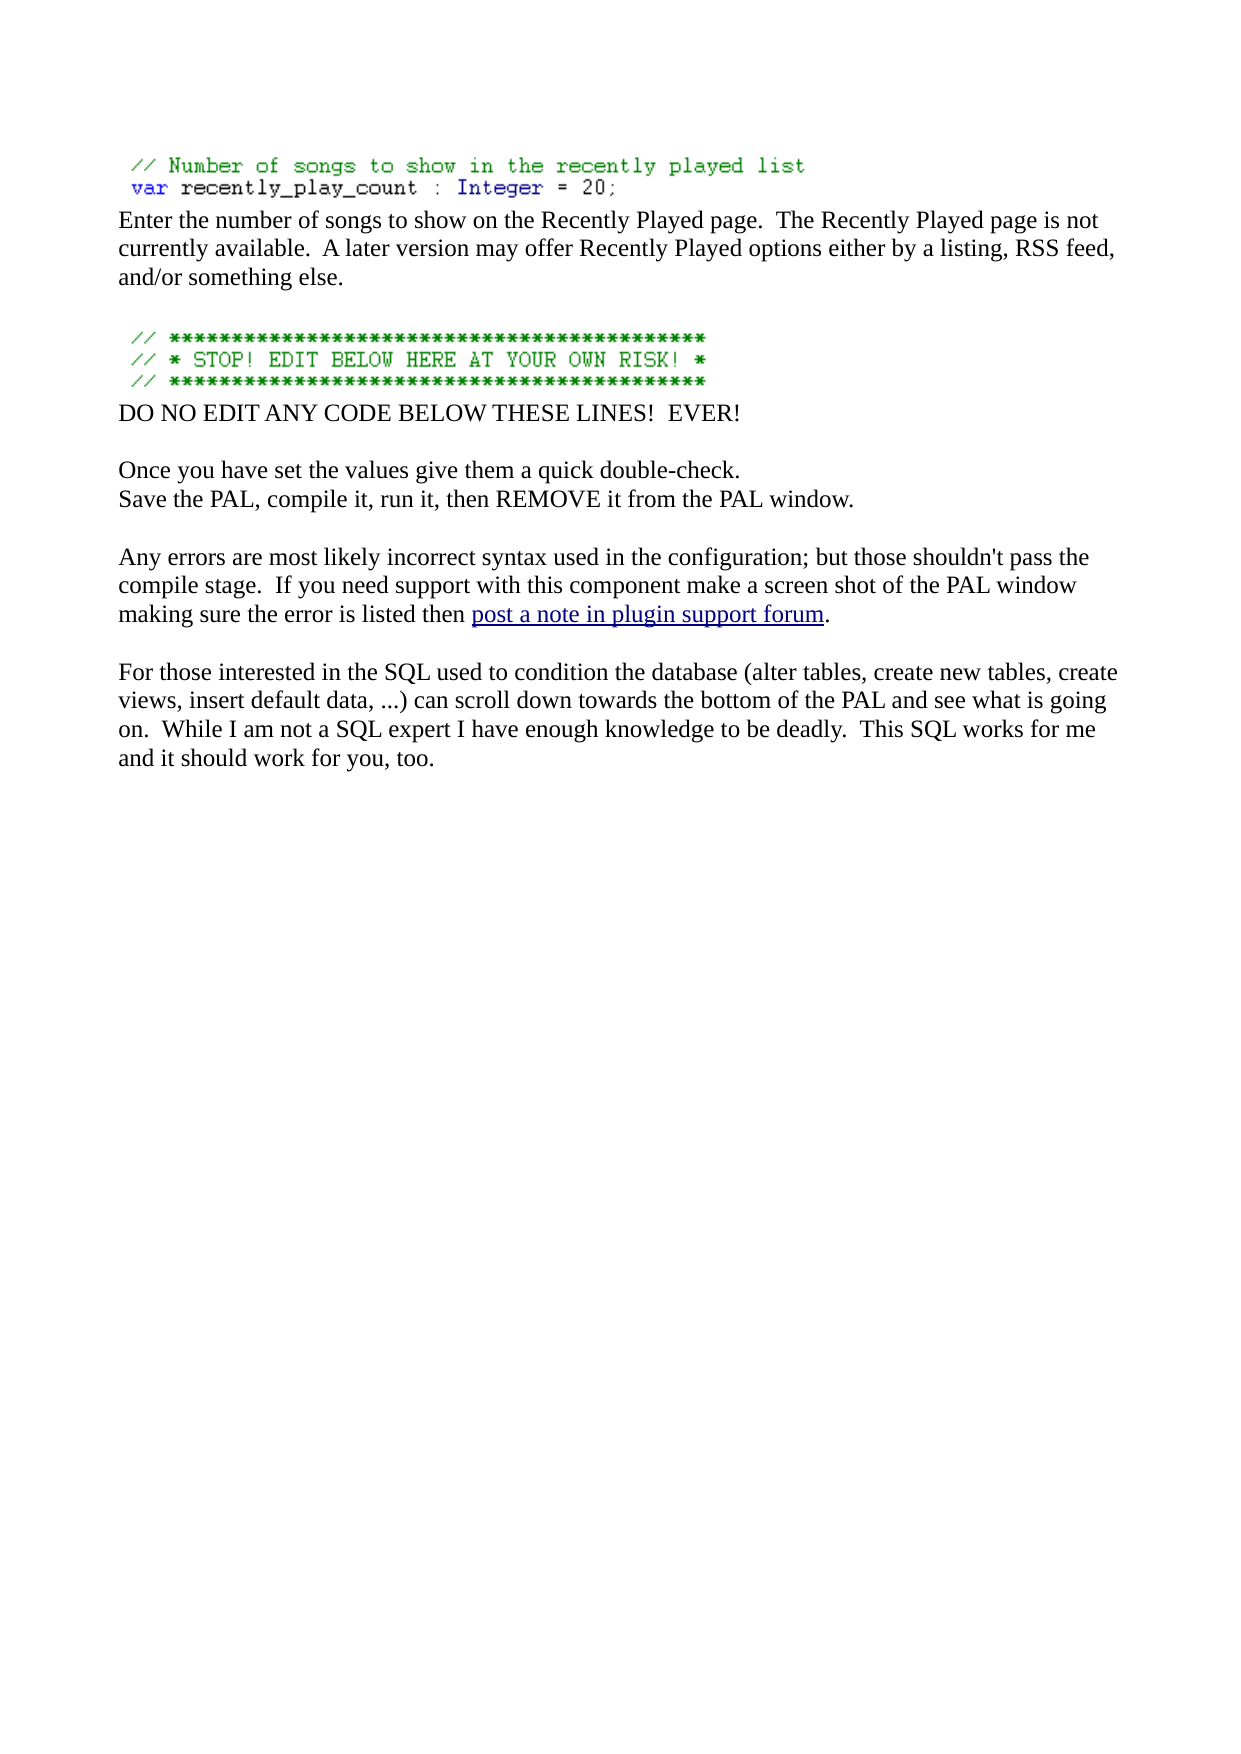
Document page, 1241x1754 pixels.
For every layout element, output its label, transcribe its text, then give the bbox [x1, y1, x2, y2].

text Save the PAL, compile it, run it, then REMOVE it from the PAL window. [118, 484, 1122, 513]
text Once you have set the values give them a quick double-check. [118, 456, 1122, 484]
text Enter the number of songs to show on the Recently Played page. The Recently Played page is not currently available. A later version may offer Recently Played options either by a listing, RSS feed, and/or something else. [118, 147, 1122, 291]
text For those interested in the SQL used to condition the database (alter tables, create new tables, create views, insert default data, ...) can scroll down towards the bottom of the PAL and see what is going on. While I am not a SQL expert I have enough knowledge to be deadly. This SQL works for me and it should work for you, too. [118, 657, 1122, 772]
text Any errors are most likely incorrect syntax used in the configuration; but those shouldn't pass the compile stage. If you need support with this component make a screen shot of the PAL window making sure the error is listed then post a note in plugin support forum. [118, 542, 1122, 628]
text DO NO EDIT ANY CODE BELOW THESE LINES! EVER! [118, 320, 1122, 427]
